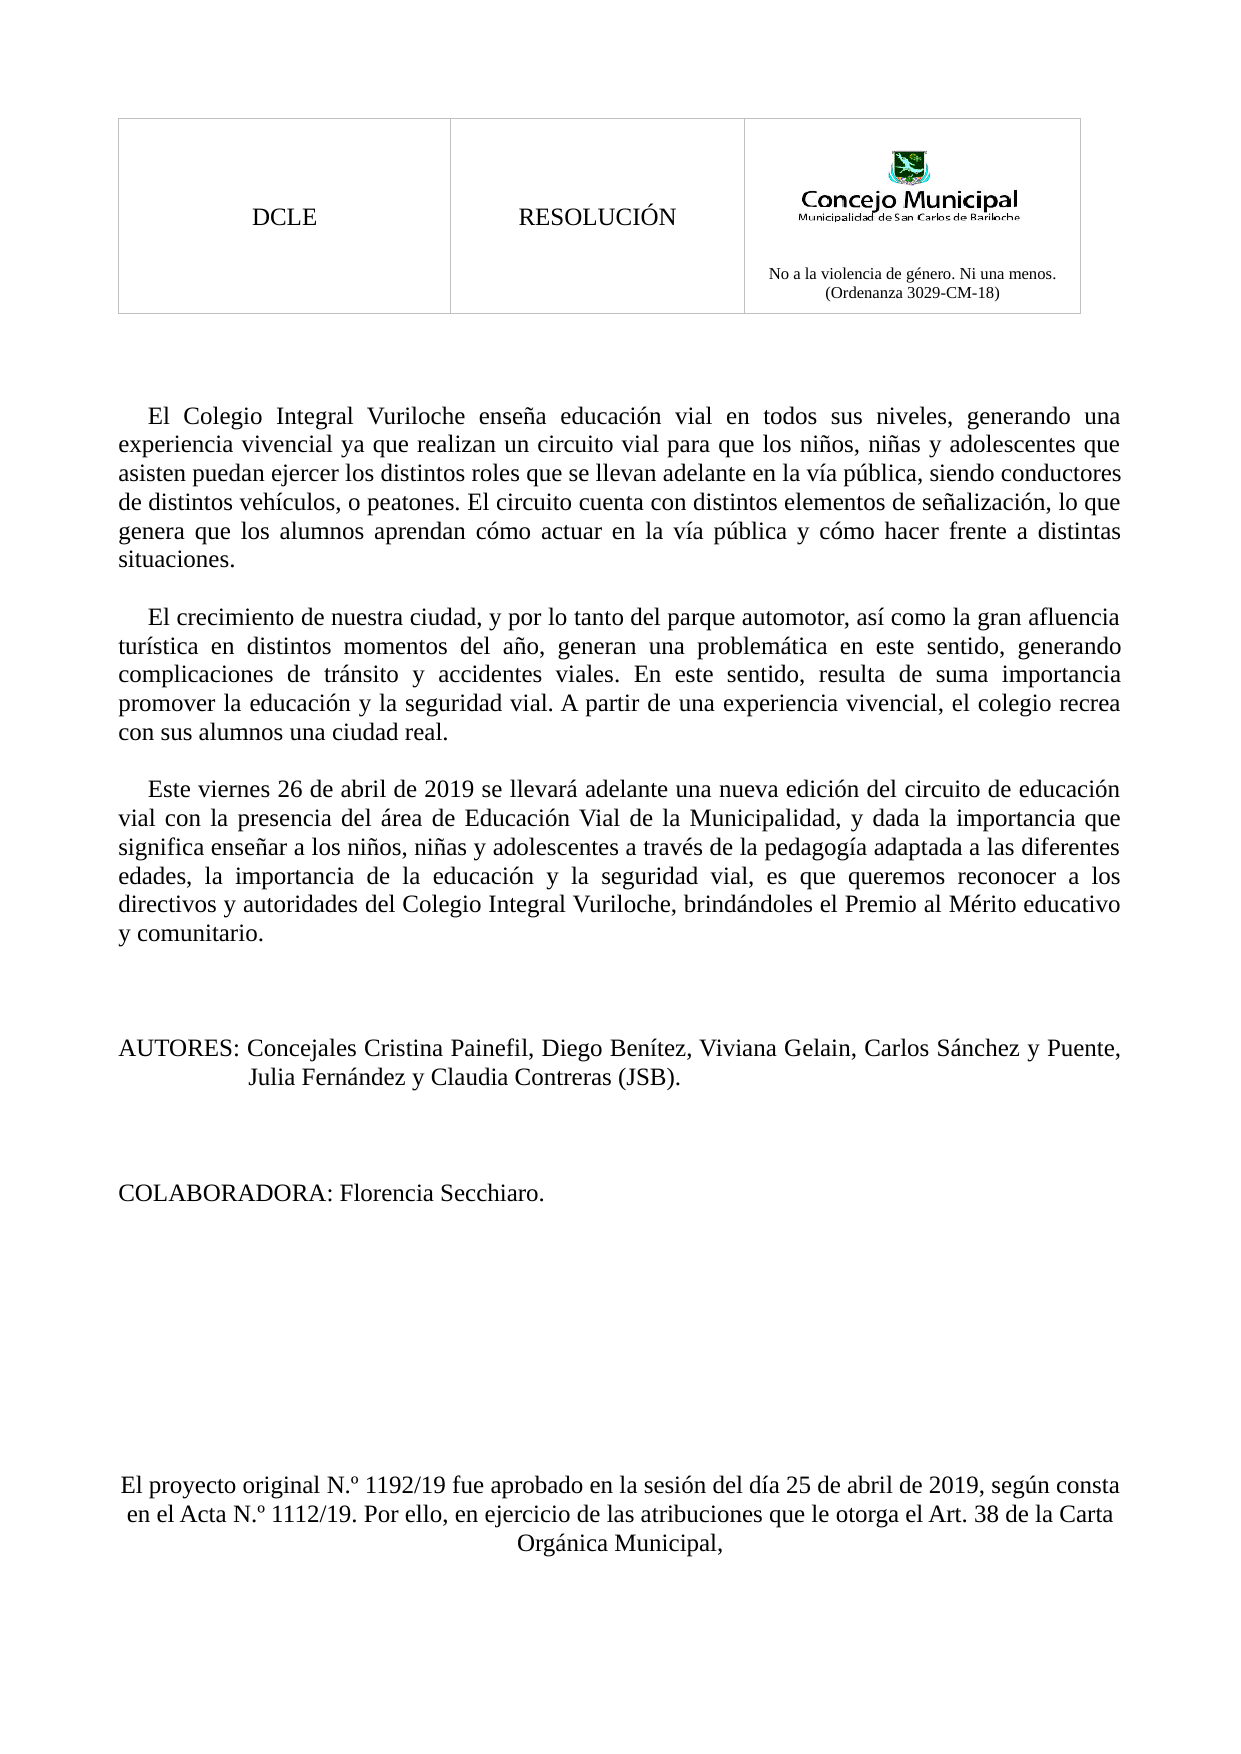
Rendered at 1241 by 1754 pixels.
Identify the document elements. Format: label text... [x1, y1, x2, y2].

text El proyecto original N.º 1192/19 fue aprobado en la sesión del día 25 de abril de 2019, según consta en el Acta N.º 1112/19. Por ello, en ejercicio de las atribuciones que le otorga el Art. 38 de la Carta Orgánica Municipal, [118, 1470, 1122, 1557]
text El Colegio Integral Vuriloche enseña educación vial en todos sus niveles, generando una experiencia vivencial ya que realizan un circuito vial para que los niños, niñas y adolescentes que asisten puedan ejercer los distintos roles que se llevan adelante en la vía pública, siendo conductores de distintos vehículos, o peatones. El circuito cuenta con distintos elementos de señalización, lo que genera que los alumnos aprendan cómo actuar en la vía pública y cómo hacer frente a distintas situaciones. [118, 401, 1122, 573]
text Este viernes 26 de abril de 2019 se llevará adelante una nueva edición del circuito de educación vial con la presencia del área de Educación Vial de la Municipalidad, y dada la importancia que significa enseñar a los niños, niñas y adolescentes a través de la pedagogía adaptada a las diferentes edades, la importancia de la educación y la seguridad vial, es que queremos reconocer a los directivos y autoridades del Colegio Integral Vuriloche, brindándoles el Premio al Mérito educativo y comunitario. [118, 774, 1122, 947]
text COLABORADORA: Florencia Secchiaro. [118, 1178, 1122, 1207]
text El crecimiento de nuestra ciudad, y por lo tanto del parque automotor, así como la gran afluencia turística en distintos momentos del año, generan una problemática en este sentido, generando complicaciones de tránsito y accidentes viales. En este sentido, resulta de suma importancia promover la educación y la seguridad vial. A partir de una experiencia vivencial, el colegio recrea con sus alumnos una ciudad real. [118, 602, 1122, 746]
text AUTORES: Concejales Cristina Painefil, Diego Benítez, Viviana Gelain, Carlos Sánchez y Puente, Julia Fernández y Claudia Contreras (JSB). [118, 1033, 1122, 1091]
